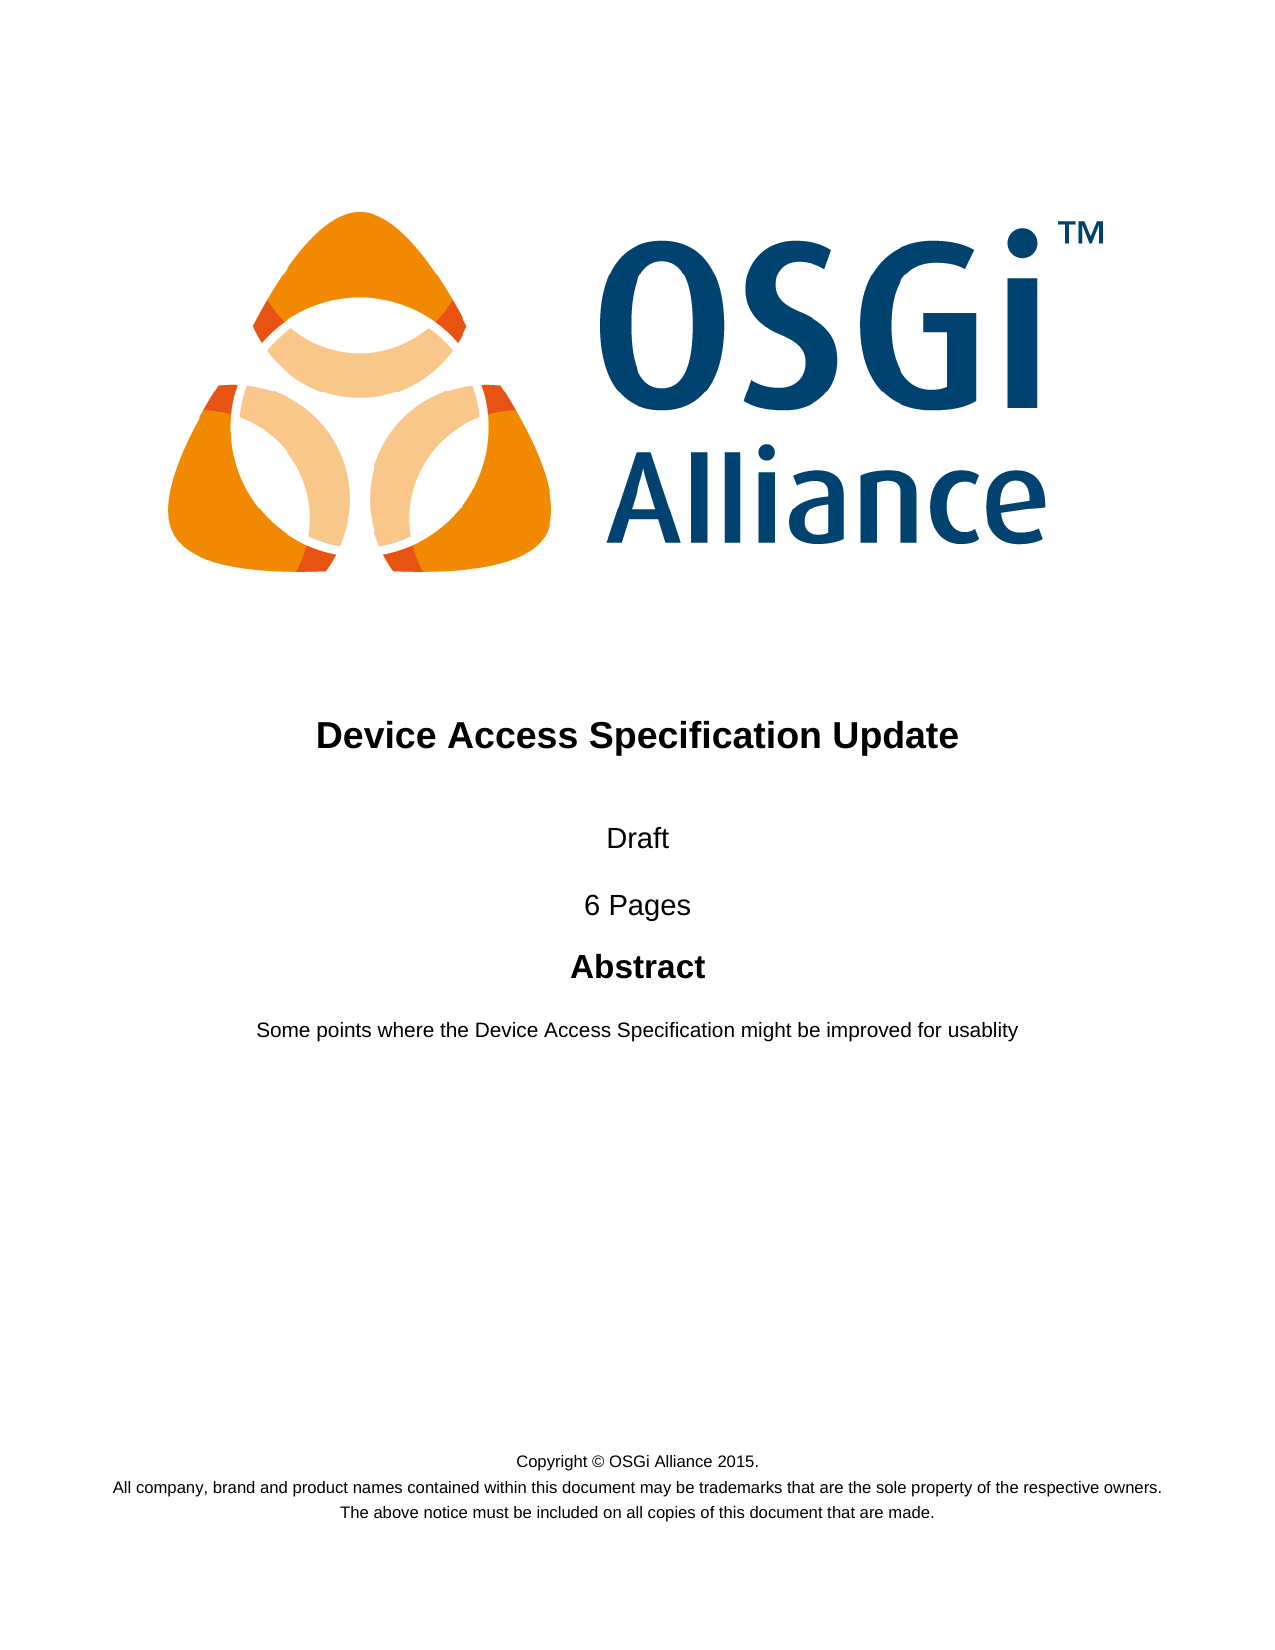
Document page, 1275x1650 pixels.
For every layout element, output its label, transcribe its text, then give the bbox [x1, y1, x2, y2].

title Device Access Specification Update [112, 714, 1162, 757]
picture [112, 158, 1163, 626]
text Some points where the Device Access Specification might be improved for usablity [112, 1010, 1162, 1042]
title Draft 6 Pages [112, 821, 1162, 922]
text Abstract [112, 947, 1162, 985]
